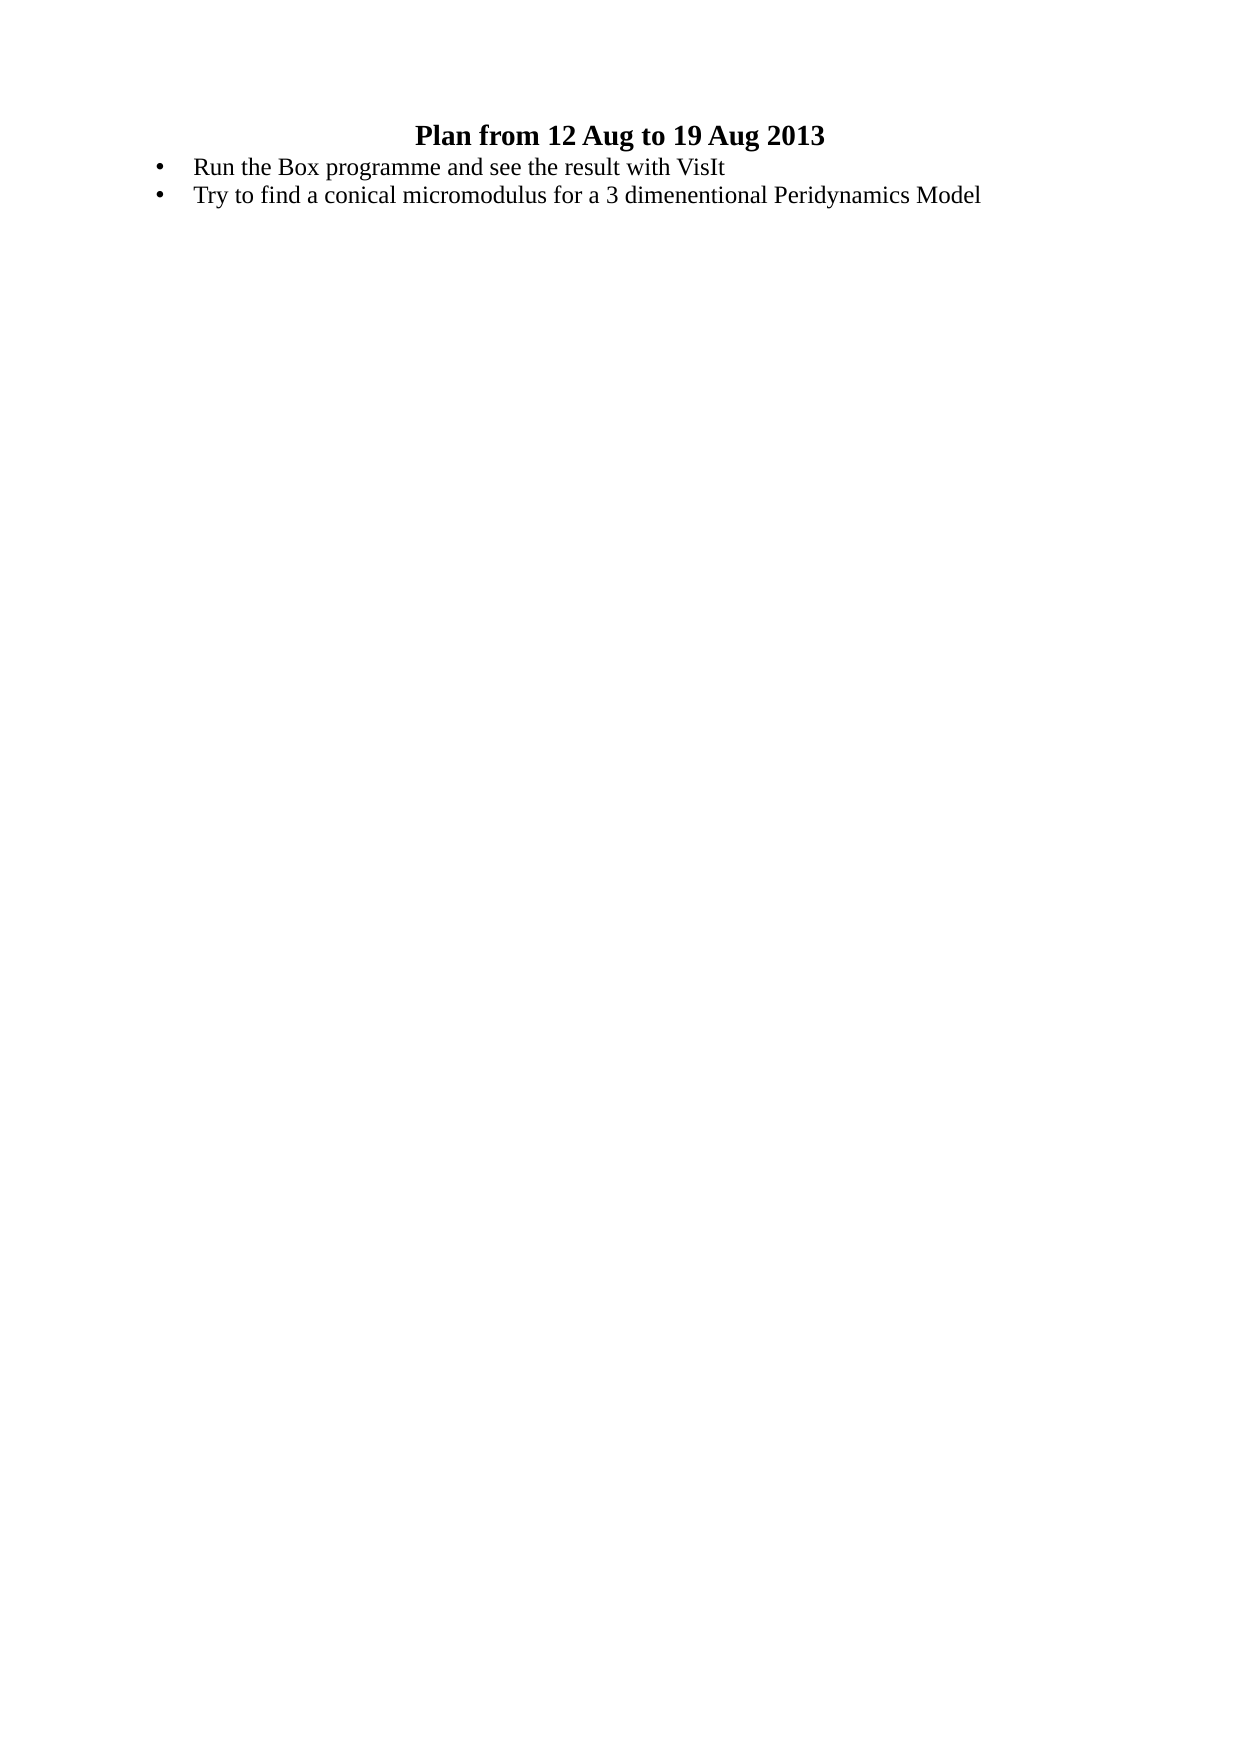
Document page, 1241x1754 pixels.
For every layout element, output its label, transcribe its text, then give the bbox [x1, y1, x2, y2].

list Try to find a conical micromodulus for a 3 dimenentional Peridynamics Model [156, 180, 1122, 209]
text Plan from 12 Aug to 19 Aug 2013 [118, 118, 1122, 152]
list Run the Box programme and see the result with VisIt [156, 152, 1122, 180]
